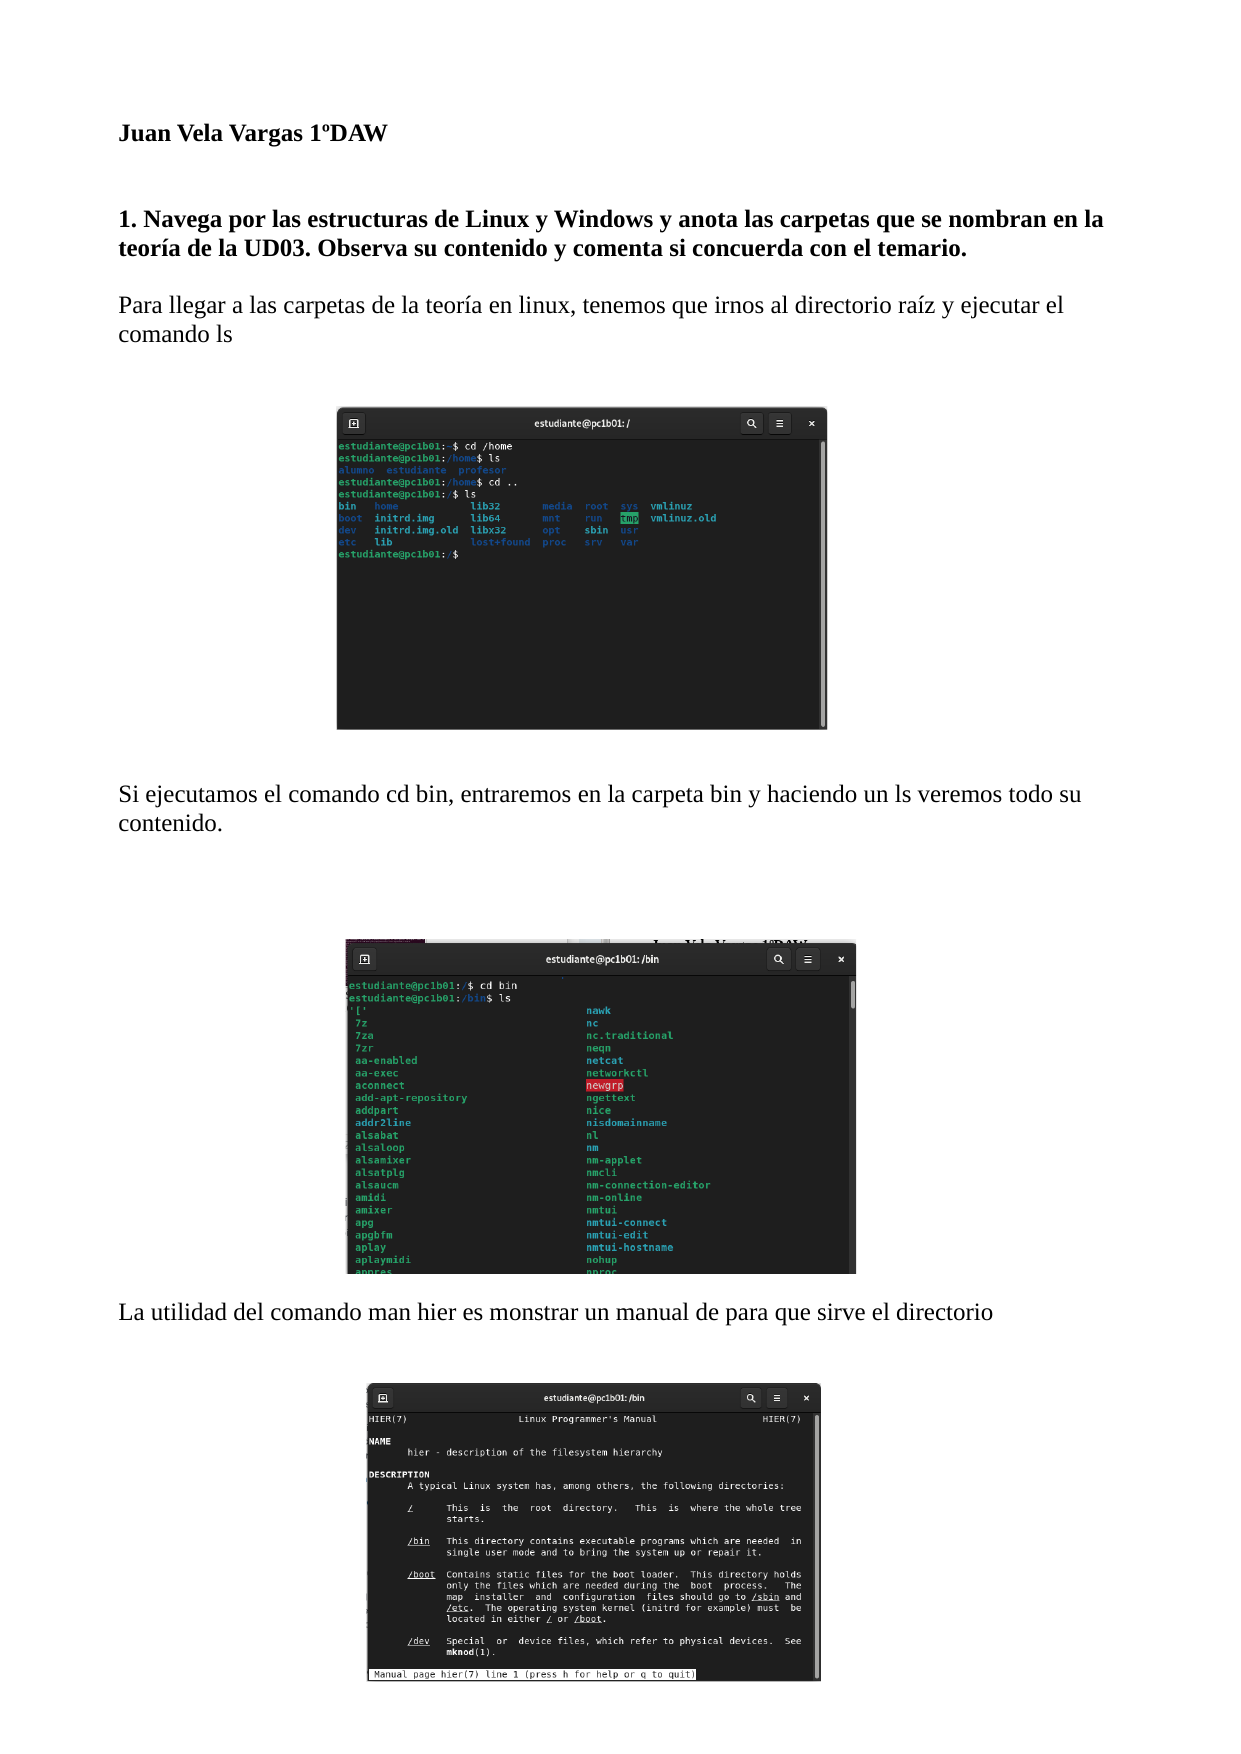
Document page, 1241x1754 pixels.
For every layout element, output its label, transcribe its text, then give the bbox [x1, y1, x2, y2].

text 1. Navega por las estructuras de Linux y Windows y anota las carpetas que se nombran en la teoría de la UD03. Observa su contenido y comenta si concuerda con el temario. [118, 204, 1122, 262]
text Para llegar a las carpetas de la teoría en linux, tenemos que irnos al directorio raíz y ejecutar el comando ls [118, 291, 1122, 348]
text Juan Vela Vargas 1ºDAW [118, 118, 1122, 147]
picture [366, 1383, 821, 1682]
picture [336, 406, 828, 730]
text Si ejecutamos el comando cd bin, entraremos en la carpeta bin y haciendo un ls veremos todo su contenido. [118, 779, 1122, 837]
text La utilidad del comando man hier es monstrar un manual de para que sirve el directorio [118, 1297, 1122, 1326]
picture [345, 939, 857, 1274]
